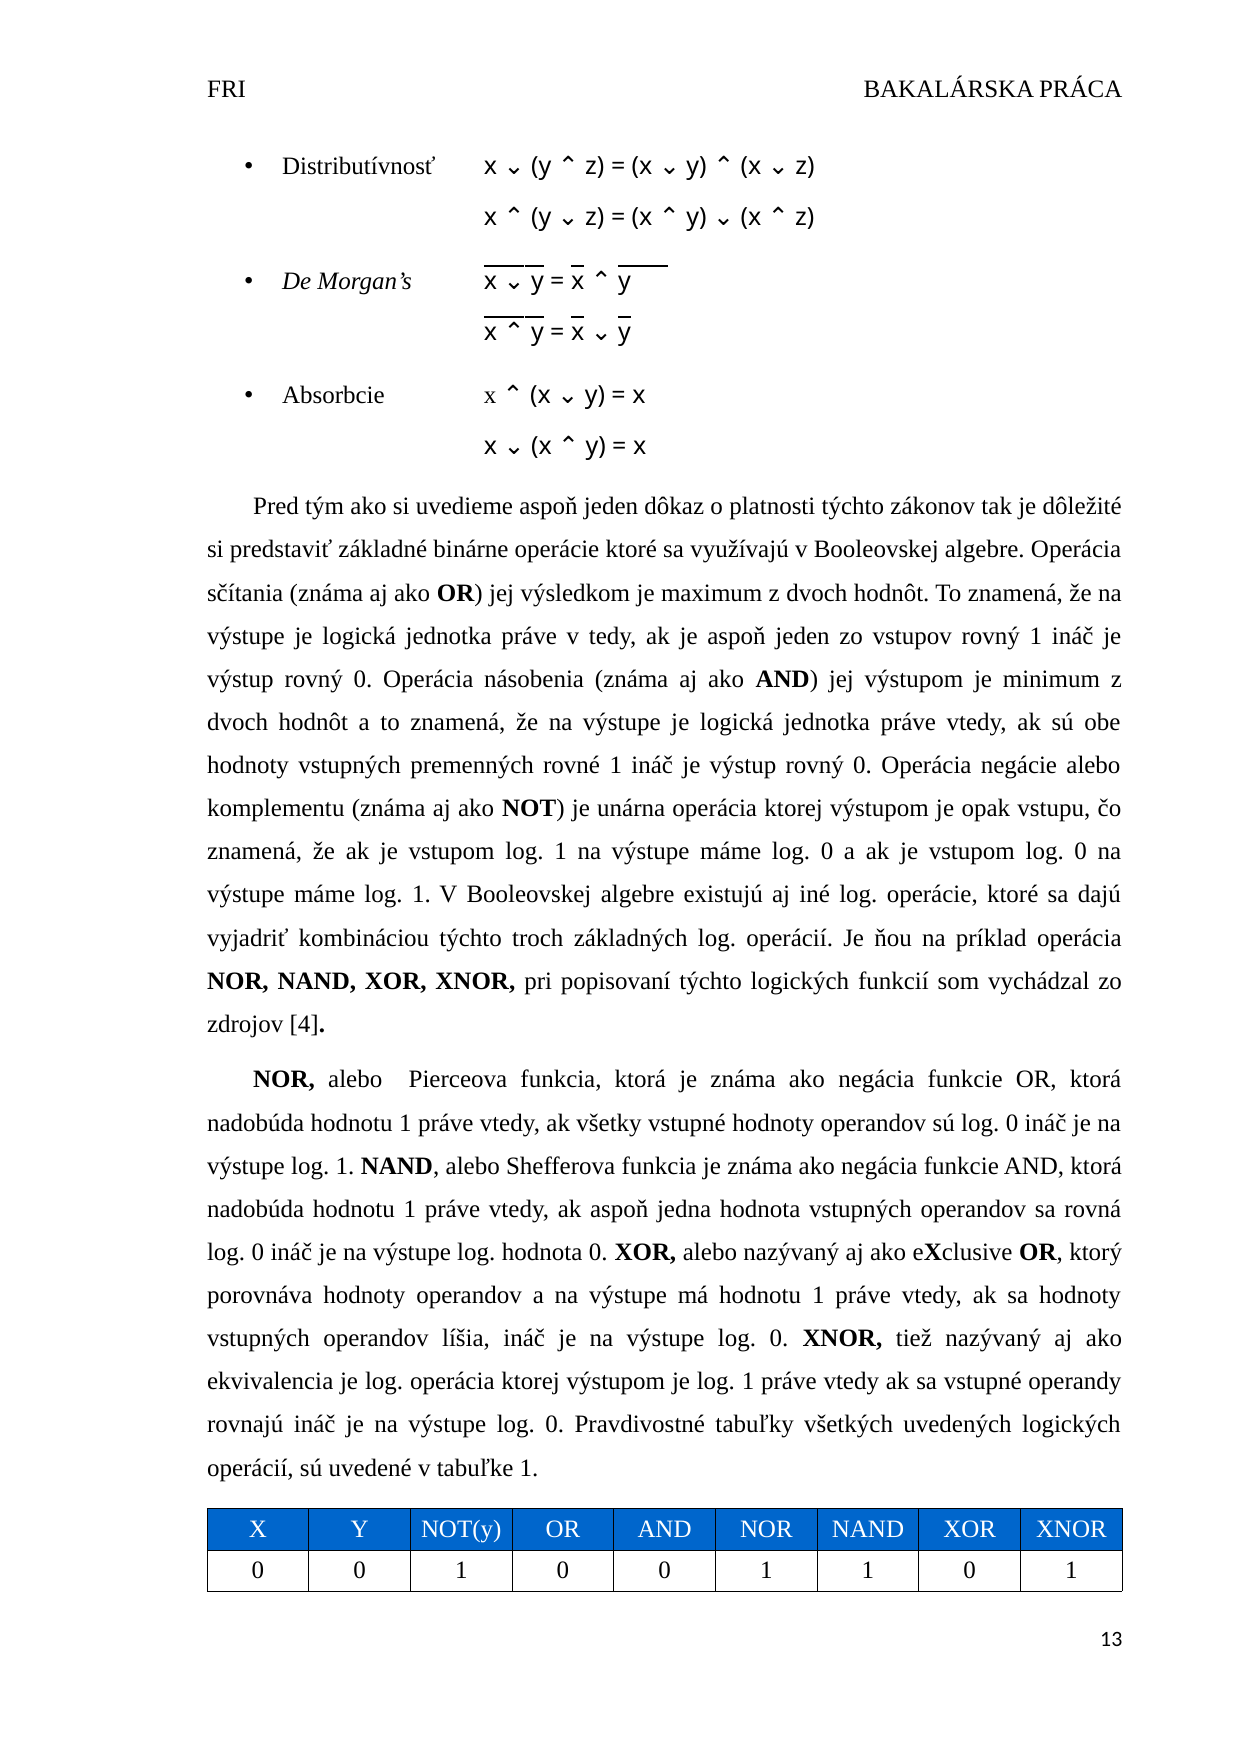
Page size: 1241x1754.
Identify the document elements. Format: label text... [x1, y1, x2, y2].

table_header NOR [716, 1509, 817, 1550]
table_header NOT(y) [411, 1509, 512, 1550]
table_cell 0 [614, 1551, 715, 1591]
table_cell 1 [818, 1551, 918, 1591]
table_header X [208, 1509, 308, 1550]
table_header XNOR [1021, 1509, 1122, 1550]
table_header AND [614, 1509, 715, 1550]
list De Morgan’s x ⌄ y = x ⌃ y x ⌃ y = x ⌄ y [244, 262, 1122, 347]
table_header XOR [919, 1509, 1020, 1550]
list NOR, alebo Pierceova funkcia, ktorá je známa ako negácia funkcie OR, ktorá nadobúda hodnotu 1 práve vtedy, ak všetky vstupné hodnoty operandov sú log. 0 ináč je na výstupe log. 1. NAND, alebo Shefferova funkcia je známa ako negácia funkcie AND, ktorá nadobúda hodnotu 1 práve vtedy, ak aspoň jedna hodnota vstupných operandov sa rovná log. 0 ináč je na výstupe log. hodnota 0. XOR, alebo nazývaný aj ako eXclusive OR, ktorý porovnáva hodnoty operandov a na výstupe má hodnotu 1 práve vtedy, ak sa hodnoty vstupných operandov líšia, ináč je na výstupe log. 0. XNOR, tiež nazývaný aj ako ekvivalencia je log. operácia ktorej výstupom je log. 1 práve vtedy ak sa vstupné operandy rovnajú ináč je na výstupe log. 0. Pravdivostné tabuľky všetkých uvedených logických operácií, sú uvedené v tabuľke 1. [207, 1064, 1122, 1481]
table_cell 0 [309, 1551, 410, 1591]
table_header OR [513, 1509, 613, 1550]
table_cell 0 [919, 1551, 1020, 1591]
table_header NAND [818, 1509, 918, 1550]
table_header Y [309, 1509, 410, 1550]
table_cell 1 [411, 1551, 512, 1591]
table_cell 1 [716, 1551, 817, 1591]
list Distributívnosť x ⌄ (y ⌃ z) = (x ⌄ y) ⌃ (x ⌄ z) x ⌃ (y ⌄ z) = (x ⌃ y) ⌄ (x ⌃ z) [244, 148, 1122, 233]
list Absorbcie x ⌃ (x ⌄ y) = x x ⌄ (x ⌃ y) = x [244, 377, 1122, 462]
table_cell 0 [513, 1551, 613, 1591]
table_cell 0 [208, 1551, 308, 1591]
list Pred tým ako si uvedieme aspoň jeden dôkaz o platnosti týchto zákonov tak je dôležité si predstaviť základné binárne operácie ktoré sa využívajú v Booleovskej algebre. Operácia sčítania (známa aj ako OR) jej výsledkom je maximum z dvoch hodnôt. To znamená, že na výstupe je logická jednotka práve v tedy, ak je aspoň jeden zo vstupov rovný 1 ináč je výstup rovný 0. Operácia násobenia (známa aj ako AND) jej výstupom je minimum z dvoch hodnôt a to znamená, že na výstupe je logická jednotka práve vtedy, ak sú obe hodnoty vstupných premenných rovné 1 ináč je výstup rovný 0. Operácia negácie alebo komplementu (známa aj ako NOT) je unárna operácia ktorej výstupom je opak vstupu, čo znamená, že ak je vstupom log. 1 na výstupe máme log. 0 a ak je vstupom log. 0 na výstupe máme log. 1. V Booleovskej algebre existujú aj iné log. operácie, ktoré sa dajú vyjadriť kombináciou týchto troch základných log. operácií. Je ňou na príklad operácia NOR, NAND, XOR, XNOR, pri popisovaní týchto logických funkcií som vychádzal zo zdrojov [4]. [207, 491, 1122, 1038]
table_cell 1 [1021, 1551, 1122, 1591]
